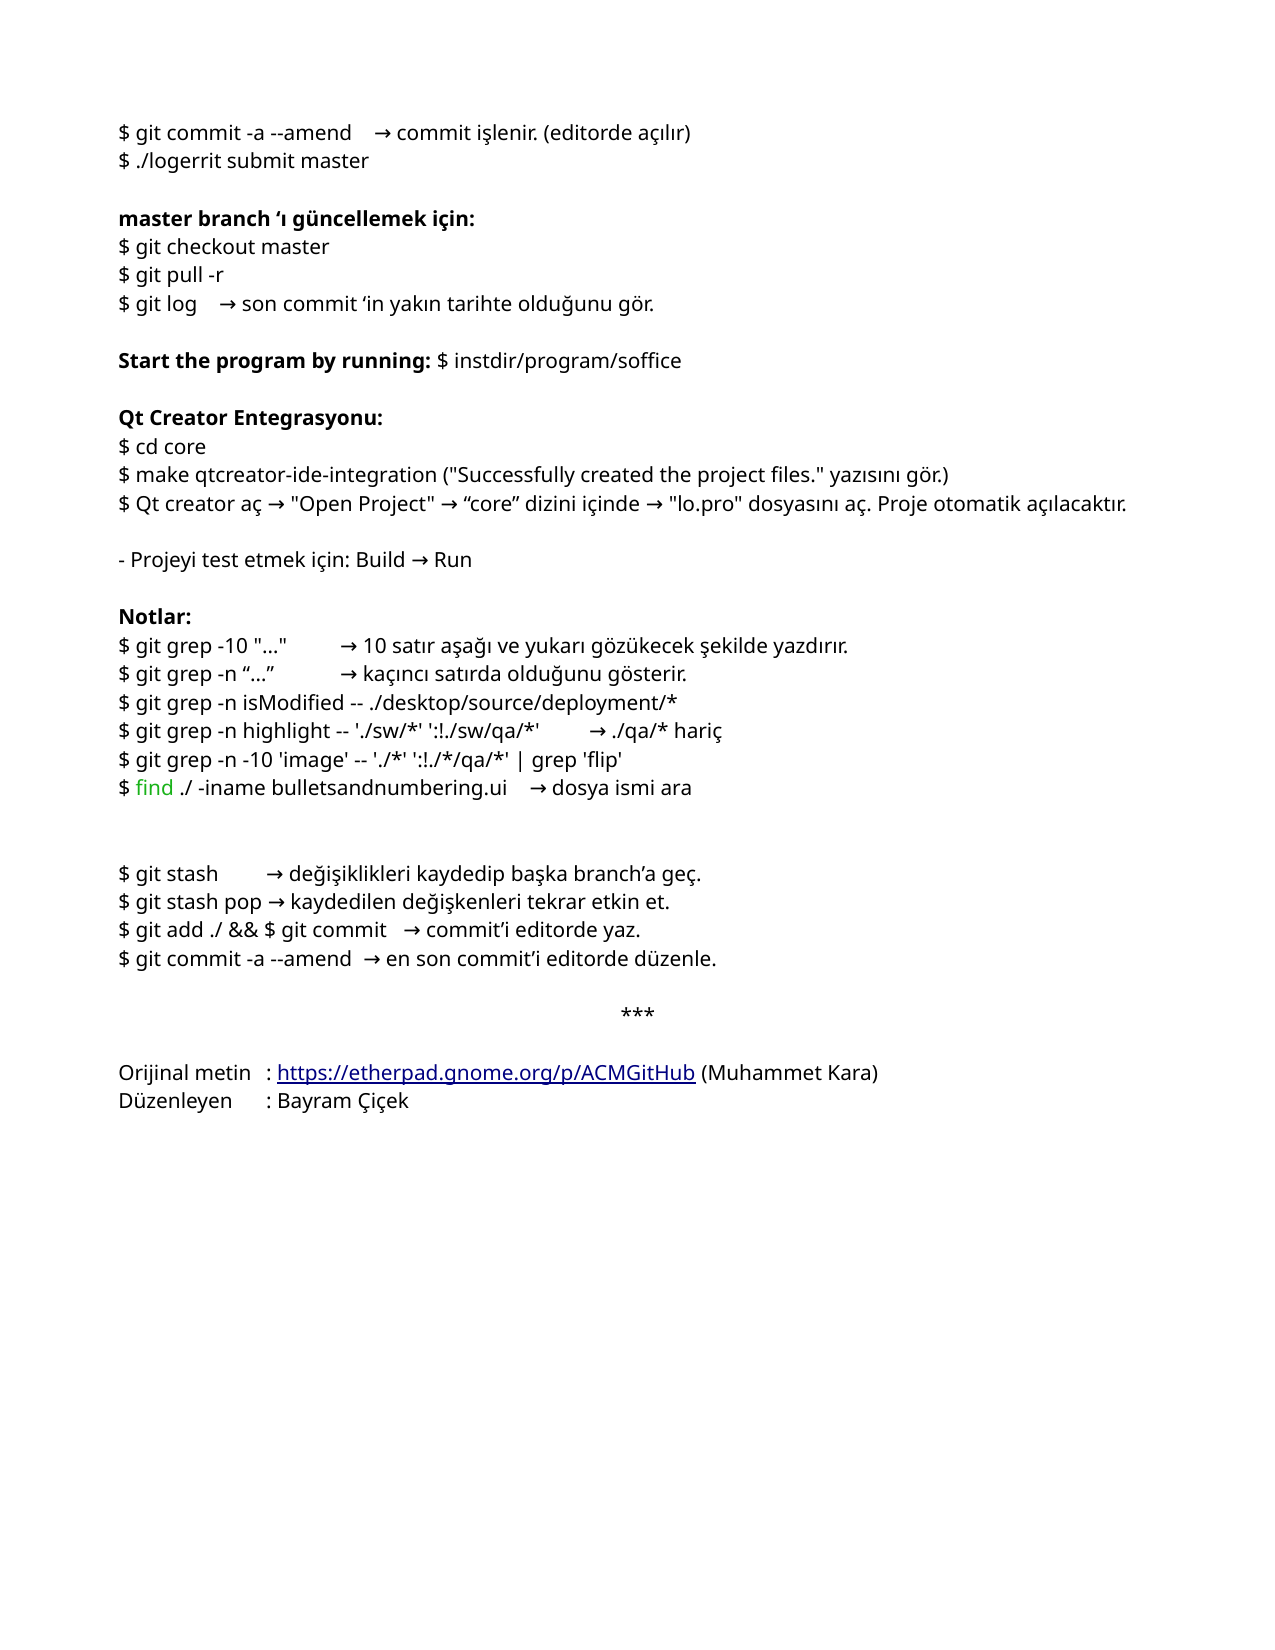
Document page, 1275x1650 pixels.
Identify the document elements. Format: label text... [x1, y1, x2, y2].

text Start the program by running: $ instdir/program/soffice [118, 346, 1157, 375]
text - Projeyi test etmek için: Build → Run [118, 546, 1157, 574]
text $ git grep -n -10 'image' -- './*' ':!./*/qa/*' | grep 'flip' [118, 745, 1157, 773]
text $ Qt creator aç → "Open Project" → “core” dizini içinde → "lo.pro" dosyasını aç. Proje otomatik açılacaktır. [118, 489, 1157, 517]
text $ git log → son commit ‘in yakın tarihte olduğunu gör. [118, 289, 1157, 317]
text $ git commit -a --amend → en son commit’i editorde düzenle. [118, 944, 1157, 972]
text $ git add ./ && $ git commit → commit’i editorde yaz. [118, 916, 1157, 944]
text $ git grep -n isModified -- ./desktop/source/deployment/* [118, 688, 1157, 716]
text $ git grep -n highlight -- './sw/*' ':!./sw/qa/*' → ./qa/* hariç [118, 716, 1157, 745]
text $ ./logerrit submit master [118, 147, 1157, 175]
text $ find ./ -iname bulletsandnumbering.ui → dosya ismi ara [118, 773, 1157, 830]
text Orijinal metin : https://etherpad.gnome.org/p/ACMGitHub (Muhammet Kara) [118, 1058, 1157, 1087]
text Qt Creator Entegrasyonu: [118, 403, 1157, 432]
text $ git checkout master [118, 232, 1157, 261]
text $ git grep -n “…” → kaçıncı satırda olduğunu gösterir. [118, 659, 1157, 688]
text Notlar: [118, 602, 1157, 631]
text master branch ‘ı güncellemek için: [118, 204, 1157, 232]
text $ git grep -10 "…" → 10 satır aşağı ve yukarı gözükecek şekilde yazdırır. [118, 631, 1157, 659]
text $ cd core [118, 432, 1157, 460]
text $ git commit -a --amend → commit işlenir. (editorde açılır) [118, 118, 1157, 147]
text *** [118, 1001, 1157, 1029]
text $ git pull -r [118, 261, 1157, 289]
text $ git stash → değişiklikleri kaydedip başka branch’a geç. [118, 859, 1157, 887]
text $ make qtcreator-ide-integration ("Successfully created the project files." yazısını gör.) [118, 460, 1157, 489]
text Düzenleyen : Bayram Çiçek [118, 1087, 1157, 1115]
text $ git stash pop → kaydedilen değişkenleri tekrar etkin et. [118, 887, 1157, 916]
